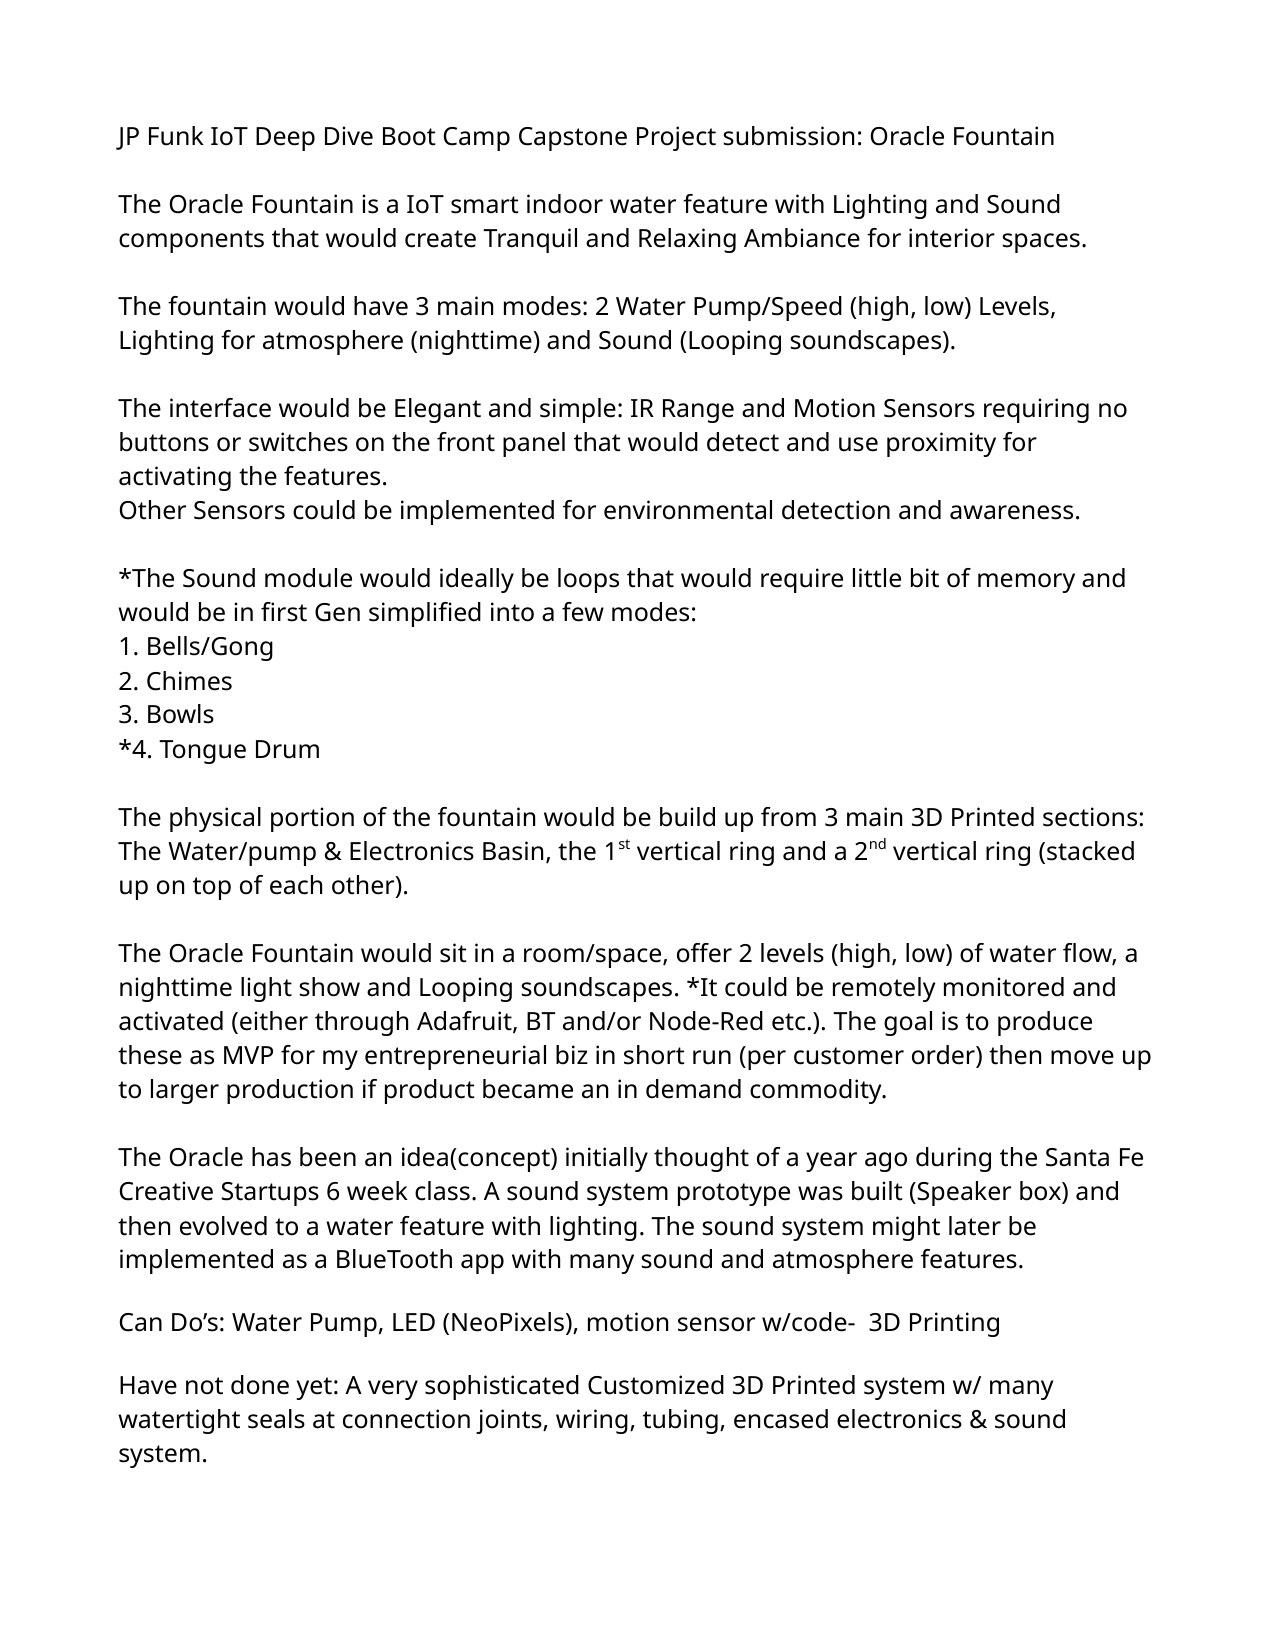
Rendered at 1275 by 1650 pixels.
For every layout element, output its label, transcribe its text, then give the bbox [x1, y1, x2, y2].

text Can Do’s: Water Pump, LED (NeoPixels), motion sensor w/code- 3D Printing [118, 1305, 1157, 1339]
text The interface would be Elegant and simple: IR Range and Motion Sensors requiring no buttons or switches on the front panel that would detect and use proximity for activating the features. [118, 391, 1157, 493]
text The Water/pump & Electronics Basin, the 1st vertical ring and a 2nd vertical ring (stacked up on top of each other). [118, 833, 1157, 902]
text The fountain would have 3 main modes: 2 Water Pump/Speed (high, low) Levels, Lighting for atmosphere (nighttime) and Sound (Looping soundscapes). [118, 288, 1157, 357]
text The Oracle Fountain is a IoT smart indoor water feature with Lighting and Sound components that would create Tranquil and Relaxing Ambiance for interior spaces. [118, 186, 1157, 254]
text The Oracle has been an idea(concept) initially thought of a year ago during the Santa Fe Creative Startups 6 week class. A sound system prototype was built (Speaker box) and then evolved to a water feature with lighting. The sound system might later be implemented as a BlueTooth app with many sound and atmosphere features. [118, 1140, 1157, 1276]
text *4. Tongue Drum [118, 731, 1157, 765]
text *The Sound module would ideally be loops that would require little bit of memory and would be in first Gen simplified into a few modes: [118, 561, 1157, 629]
text 2. Chimes [118, 663, 1157, 697]
text The Oracle Fountain would sit in a room/space, offer 2 levels (high, low) of water flow, a nighttime light show and Looping soundscapes. *It could be remotely monitored and activated (either through Adafruit, BT and/or Node-Red etc.). The goal is to produce these as MVP for my entrepreneurial biz in short run (per customer order) then move up to larger production if product became an in demand commodity. [118, 936, 1157, 1106]
text 1. Bells/Gong [118, 629, 1157, 663]
text The physical portion of the fountain would be build up from 3 main 3D Printed sections: [118, 799, 1157, 833]
text Other Sensors could be implemented for environmental detection and awareness. [118, 493, 1157, 527]
text 3. Bowls [118, 697, 1157, 731]
text Have not done yet: A very sophisticated Customized 3D Printed system w/ many watertight seals at connection joints, wiring, tubing, encased electronics & sound system. [118, 1368, 1157, 1470]
text JP Funk IoT Deep Dive Boot Camp Capstone Project submission: Oracle Fountain [118, 118, 1157, 152]
